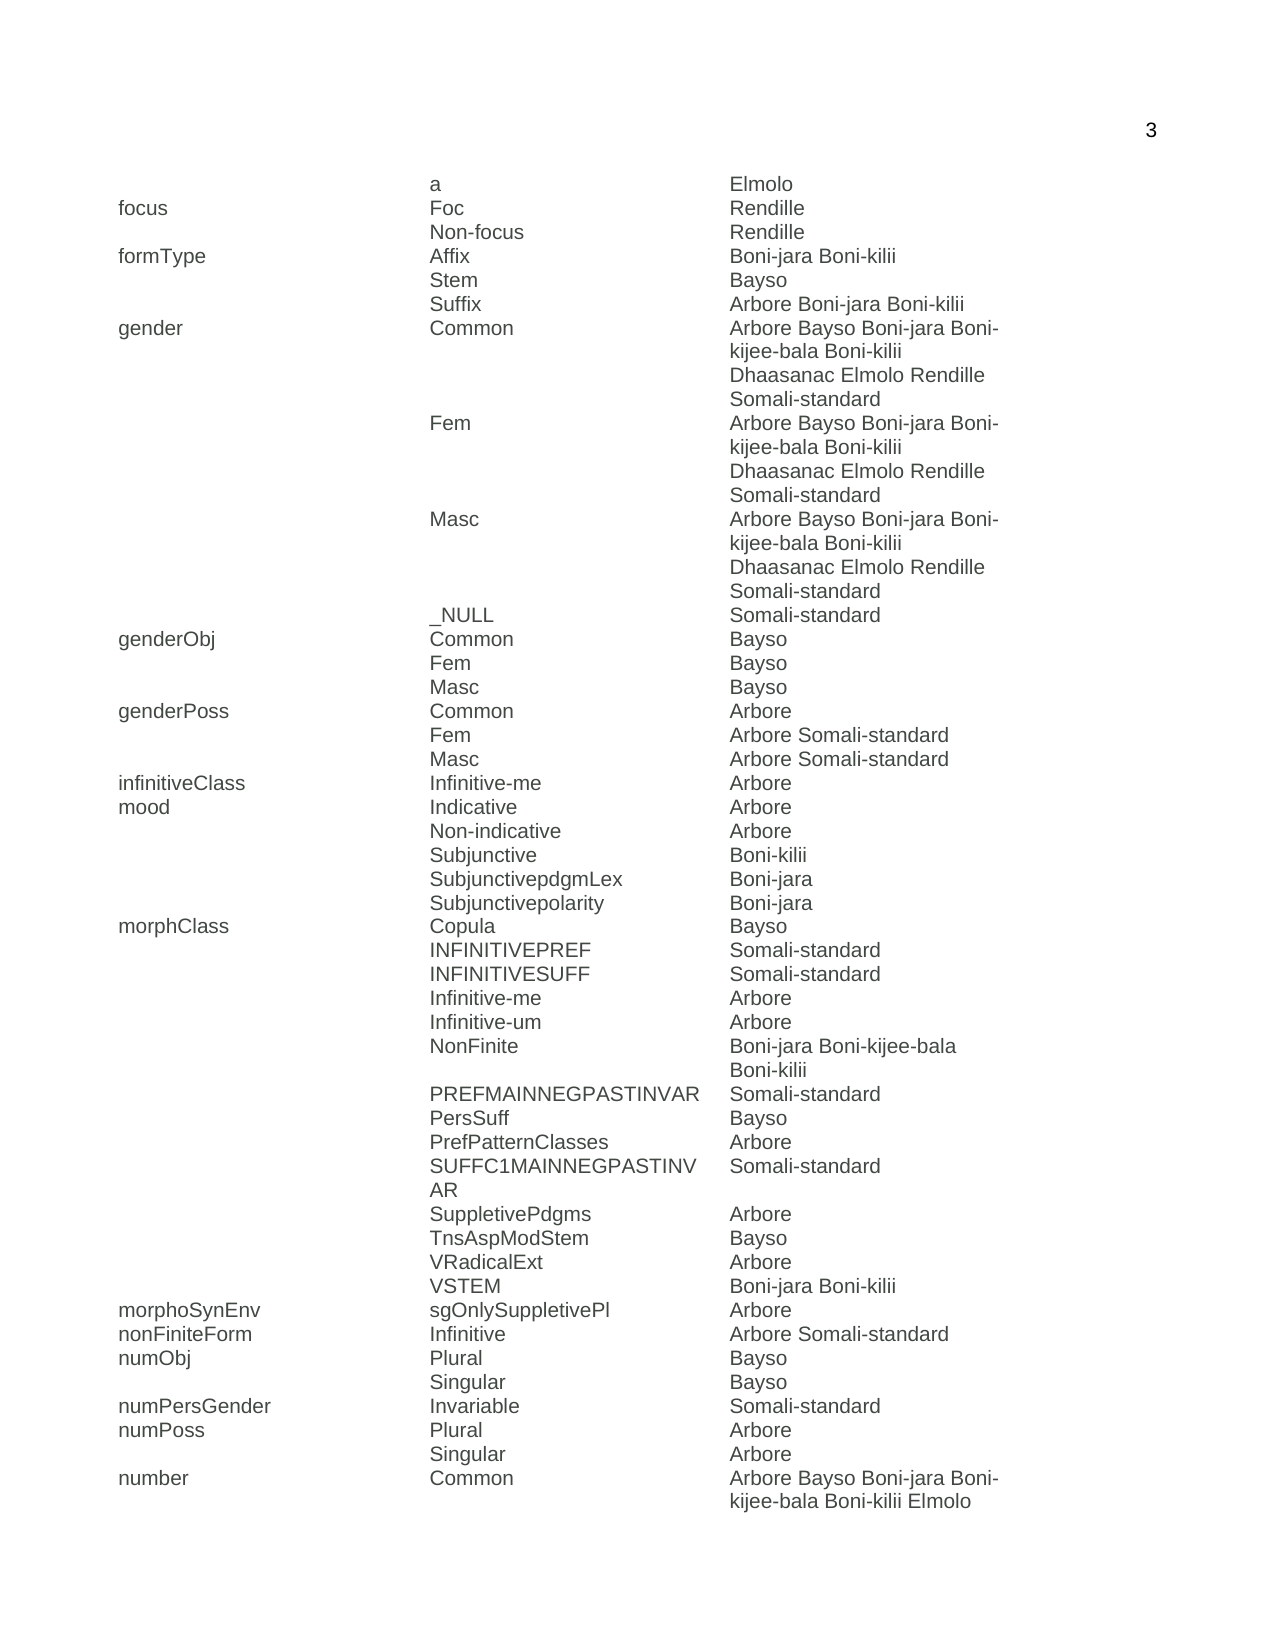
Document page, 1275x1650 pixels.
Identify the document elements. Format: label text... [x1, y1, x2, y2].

table_cell Masc [418, 747, 718, 771]
table_cell infinitiveClass [107, 771, 418, 794]
table_cell Plural [418, 1346, 718, 1369]
table_cell Somali-standard [718, 603, 1018, 627]
table_cell Boni-jara [718, 866, 1018, 890]
table_cell Rendille [718, 196, 1018, 219]
table_cell Bayso [718, 1226, 1018, 1250]
table_cell Subjunctivepolarity [418, 890, 718, 914]
table_cell Arbore Somali-standard [718, 723, 1018, 747]
table_cell [107, 1250, 418, 1274]
table_cell Plural [418, 1418, 718, 1441]
table_cell [107, 1010, 418, 1034]
table_cell Somali-standard [718, 1082, 1018, 1106]
table_cell NonFinite [418, 1034, 718, 1082]
table_cell Infinitive [418, 1322, 718, 1346]
table_cell Common [418, 1465, 718, 1513]
table_cell Affix [418, 244, 718, 267]
table_cell _NULL [418, 603, 718, 627]
table_cell PREFMAINNEGPASTINVAR [418, 1082, 718, 1106]
table_cell [107, 962, 418, 986]
table_cell Arbore [718, 771, 1018, 794]
table_cell [107, 1226, 418, 1250]
table_cell Somali-standard [718, 938, 1018, 962]
table_cell Somali-standard [718, 962, 1018, 986]
table_cell morphClass [107, 914, 418, 938]
table_cell Arbore Bayso Boni-jara Boni-kijee-bala Boni-kilii Dhaasanac Elmolo Rendille Somali-standard [718, 315, 1018, 411]
table_cell [107, 1274, 418, 1298]
table_cell Arbore [718, 1250, 1018, 1274]
table_cell Stem [418, 268, 718, 291]
table_cell mood [107, 795, 418, 818]
table_cell Arbore Bayso Boni-jara Boni-kijee-bala Boni-kilii Dhaasanac Elmolo Rendille Somali-standard [718, 507, 1018, 603]
table_cell genderPoss [107, 699, 418, 723]
table_cell a [418, 172, 718, 196]
table_cell Boni-jara Boni-kilii [718, 1274, 1018, 1298]
table_cell Bayso [718, 651, 1018, 675]
table_cell Arbore Bayso Boni-jara Boni-kijee-bala Boni-kilii Elmolo [718, 1465, 1018, 1513]
table_cell Bayso [718, 1370, 1018, 1393]
table_cell Somali-standard [718, 1394, 1018, 1417]
table_cell Arbore [718, 1202, 1018, 1226]
table_cell [107, 291, 418, 315]
table_cell [107, 172, 418, 196]
table_cell gender [107, 315, 418, 411]
table_cell number [107, 1465, 418, 1513]
table_cell [107, 651, 418, 675]
table_cell [107, 507, 418, 603]
table_cell [107, 603, 418, 627]
table_cell [107, 890, 418, 914]
table_cell Masc [418, 675, 718, 699]
table_cell sgOnlySuppletivePl [418, 1298, 718, 1322]
table_cell Infinitive-um [418, 1010, 718, 1034]
table_cell nonFiniteForm [107, 1322, 418, 1346]
table_cell Arbore Somali-standard [718, 747, 1018, 771]
table_cell formType [107, 244, 418, 267]
table_cell VSTEM [418, 1274, 718, 1298]
table_cell Bayso [718, 627, 1018, 651]
table_cell Arbore [718, 699, 1018, 723]
table_cell Boni-jara [718, 890, 1018, 914]
table_cell genderObj [107, 627, 418, 651]
table_cell [107, 843, 418, 866]
table_cell Arbore [718, 1298, 1018, 1322]
table_cell INFINITIVESUFF [418, 962, 718, 986]
table_cell Arbore [718, 1010, 1018, 1034]
table_cell [107, 1370, 418, 1393]
table_cell Copula [418, 914, 718, 938]
table_cell PersSuff [418, 1106, 718, 1130]
table_cell Indicative [418, 795, 718, 818]
table_cell Arbore Boni-jara Boni-kilii [718, 291, 1018, 315]
table_cell SUFFC1MAINNEGPASTINVAR [418, 1154, 718, 1202]
table_cell Subjunctive [418, 843, 718, 866]
table_cell [107, 1441, 418, 1465]
table_cell Arbore [718, 795, 1018, 818]
table_cell [107, 1034, 418, 1082]
table_cell [107, 220, 418, 243]
table_cell Arbore [718, 819, 1018, 842]
table_cell Suffix [418, 291, 718, 315]
table_cell [107, 1082, 418, 1106]
table_cell [107, 819, 418, 842]
table_cell Bayso [718, 1106, 1018, 1130]
table_cell Arbore [718, 1441, 1018, 1465]
table_cell [107, 1106, 418, 1130]
table_cell Elmolo [718, 172, 1018, 196]
table_cell [107, 866, 418, 890]
table_cell Common [418, 699, 718, 723]
table_cell INFINITIVEPREF [418, 938, 718, 962]
table_cell [107, 675, 418, 699]
table_cell numPersGender [107, 1394, 418, 1417]
table_cell VRadicalExt [418, 1250, 718, 1274]
table_cell Foc [418, 196, 718, 219]
table_cell Boni-jara Boni-kilii [718, 244, 1018, 267]
table_cell Bayso [718, 1346, 1018, 1369]
table_cell [107, 1154, 418, 1202]
table_cell Fem [418, 723, 718, 747]
table_cell TnsAspModStem [418, 1226, 718, 1250]
table_cell SuppletivePdgms [418, 1202, 718, 1226]
table_cell Invariable [418, 1394, 718, 1417]
table_cell [107, 411, 418, 507]
table_cell Bayso [718, 675, 1018, 699]
table_cell Bayso [718, 914, 1018, 938]
table_cell morphoSynEnv [107, 1298, 418, 1322]
table_cell [107, 986, 418, 1010]
table_cell Singular [418, 1441, 718, 1465]
table_cell Rendille [718, 220, 1018, 243]
table_cell Arbore [718, 1418, 1018, 1441]
table_cell Somali-standard [718, 1154, 1018, 1202]
table_cell Common [418, 315, 718, 411]
table_cell Infinitive-me [418, 986, 718, 1010]
table_cell SubjunctivepdgmLex [418, 866, 718, 890]
table_cell [107, 747, 418, 771]
table_cell numObj [107, 1346, 418, 1369]
table_cell Arbore Somali-standard [718, 1322, 1018, 1346]
table_cell [107, 1130, 418, 1154]
table_cell Bayso [718, 268, 1018, 291]
table_cell Common [418, 627, 718, 651]
table_cell PrefPatternClasses [418, 1130, 718, 1154]
table_cell Infinitive-me [418, 771, 718, 794]
table_cell Non-focus [418, 220, 718, 243]
table_cell Boni-kilii [718, 843, 1018, 866]
table_cell Arbore Bayso Boni-jara Boni-kijee-bala Boni-kilii Dhaasanac Elmolo Rendille Somali-standard [718, 411, 1018, 507]
table_cell Arbore [718, 986, 1018, 1010]
table_cell focus [107, 196, 418, 219]
table_cell [107, 268, 418, 291]
table_cell Boni-jara Boni-kijee-bala Boni-kilii [718, 1034, 1018, 1082]
table_cell [107, 723, 418, 747]
table_cell Non-indicative [418, 819, 718, 842]
table_cell [107, 938, 418, 962]
table_cell [107, 1202, 418, 1226]
table_cell Masc [418, 507, 718, 603]
table_cell Arbore [718, 1130, 1018, 1154]
table_cell Singular [418, 1370, 718, 1393]
table_cell numPoss [107, 1418, 418, 1441]
table_cell Fem [418, 411, 718, 507]
table_cell Fem [418, 651, 718, 675]
